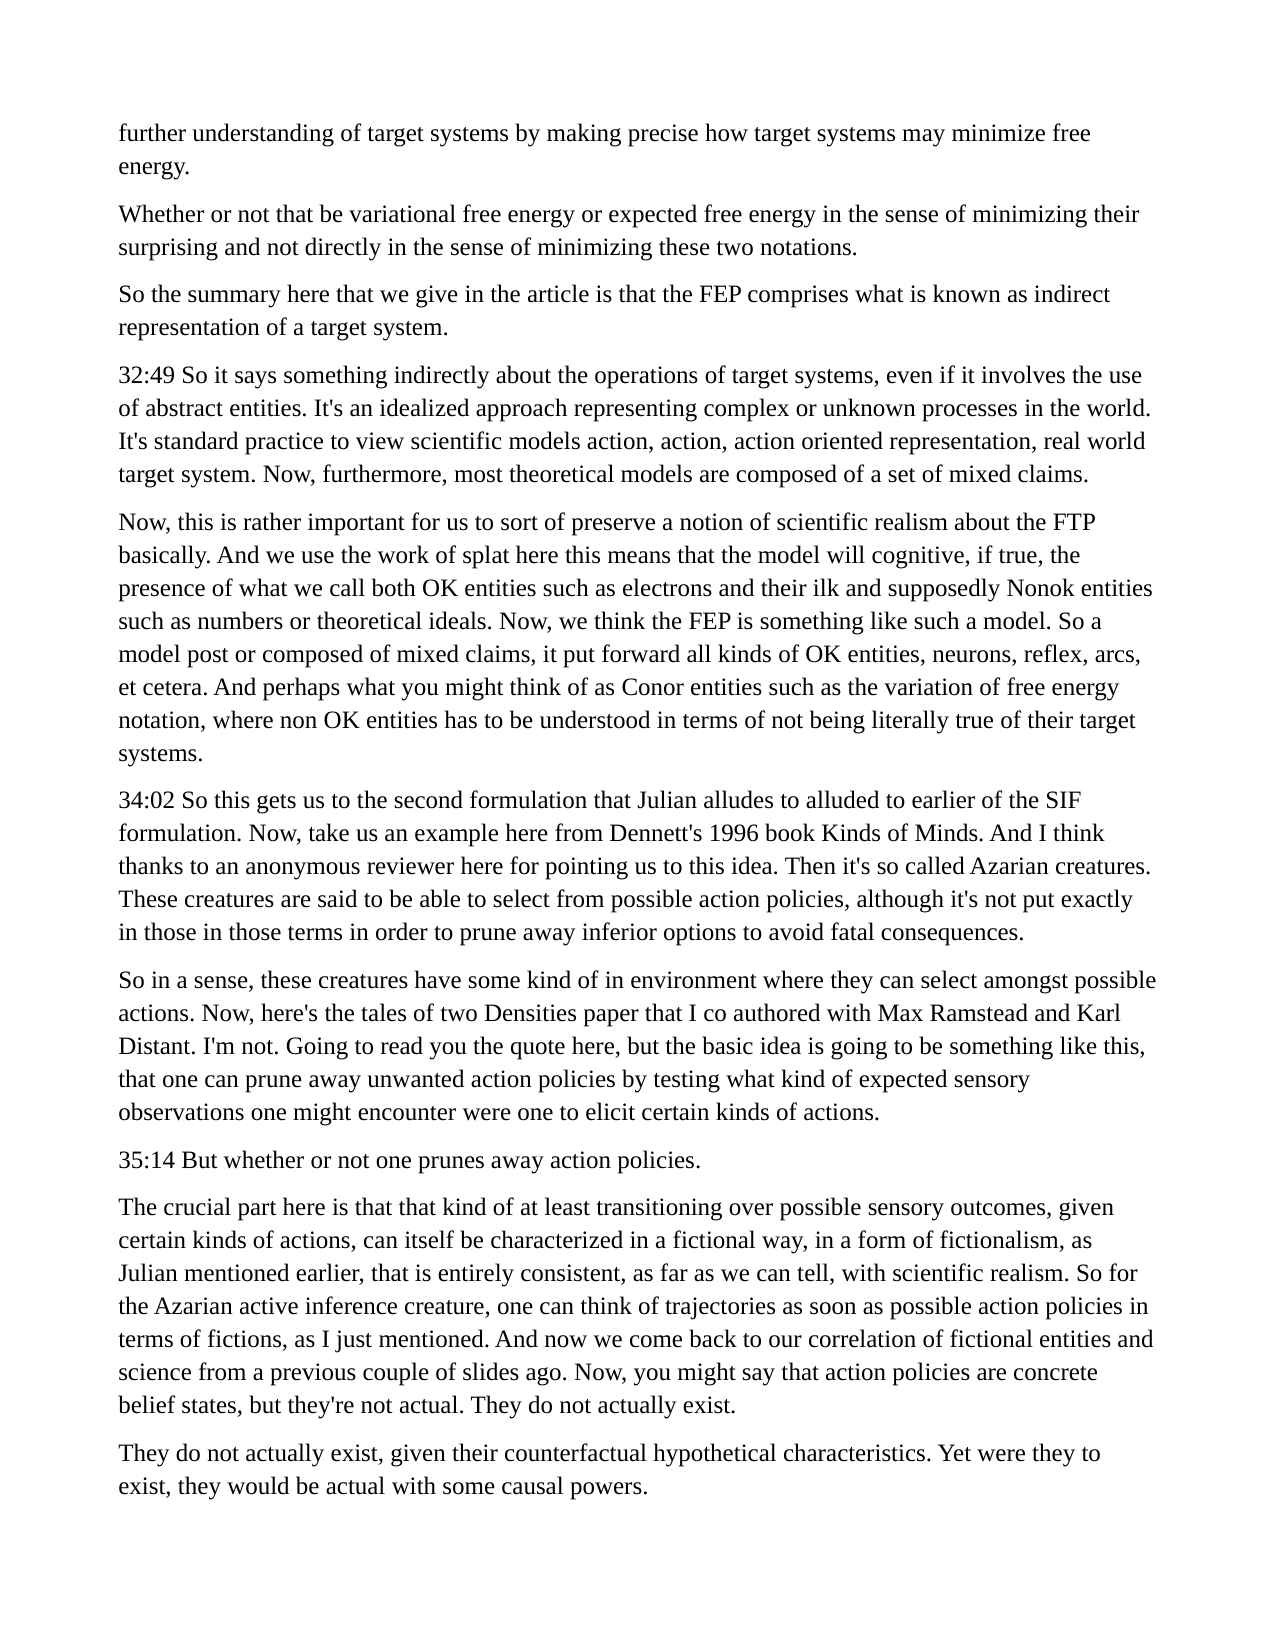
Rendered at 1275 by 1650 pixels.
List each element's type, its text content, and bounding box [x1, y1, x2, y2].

text 34:02 So this gets us to the second formulation that Julian alludes to alluded to earlier of the SIF formulation. Now, take us an example here from Dennett's 1996 book Kinds of Minds. And I think thanks to an anonymous reviewer here for pointing us to this idea. Then it's so called Azarian creatures. These creatures are said to be able to select from possible action policies, although it's not put exactly in those in those terms in order to prune away inferior options to avoid fatal consequences. [118, 785, 1157, 946]
text further understanding of target systems by making precise how target systems may minimize free energy. [118, 118, 1157, 180]
text The crucial part here is that that kind of at least transitioning over possible sensory outcomes, given certain kinds of actions, can itself be characterized in a fictional way, in a form of fictionalism, as Julian mentioned earlier, that is entirely consistent, as far as we can tell, with scientific realism. So for the Azarian active inference creature, one can think of trajectories as soon as possible action policies in terms of fictions, as I just mentioned. And now we come back to our correlation of fictional entities and science from a previous couple of slides ago. Now, you might say that action policies are concrete belief states, but they're not actual. They do not actually exist. [118, 1192, 1157, 1419]
text Now, this is rather important for us to sort of preserve a notion of scientific realism about the FTP basically. And we use the work of splat here this means that the model will cognitive, if true, the presence of what we call both OK entities such as electrons and their ilk and supposedly Nonok entities such as numbers or theoretical ideals. Now, we think the FEP is something like such a model. So a model post or composed of mixed claims, it put forward all kinds of OK entities, neurons, reflex, arcs, et cetera. And perhaps what you might think of as Conor entities such as the variation of free energy notation, where non OK entities has to be understood in terms of not being literally true of their target systems. [118, 507, 1157, 767]
text Whether or not that be variational free energy or expected free energy in the sense of minimizing their surprising and not directly in the sense of minimizing these two notations. [118, 199, 1157, 261]
text They do not actually exist, given their counterfactual hypothetical characteristics. Yet were they to exist, they would be actual with some causal powers. [118, 1438, 1157, 1500]
text So in a sense, these creatures have some kind of in environment where they can select amongst possible actions. Now, here's the tales of two Densities paper that I co authored with Max Ramstead and Karl Distant. I'm not. Going to read you the quote here, but the basic idea is going to be something like this, that one can prune away unwanted action policies by testing what kind of expected sensory observations one might encounter were one to elicit certain kinds of actions. [118, 965, 1157, 1126]
text So the summary here that we give in the article is that the FEP comprises what is known as indirect representation of a target system. [118, 279, 1157, 341]
text 32:49 So it says something indirectly about the operations of target systems, even if it involves the use of abstract entities. It's an idealized approach representing complex or unknown processes in the world. It's standard practice to view scientific models action, action, action oriented representation, real world target system. Now, furthermore, most theoretical models are composed of a set of mixed claims. [118, 360, 1157, 488]
text 35:14 But whether or not one prunes away action policies. [118, 1145, 1157, 1173]
